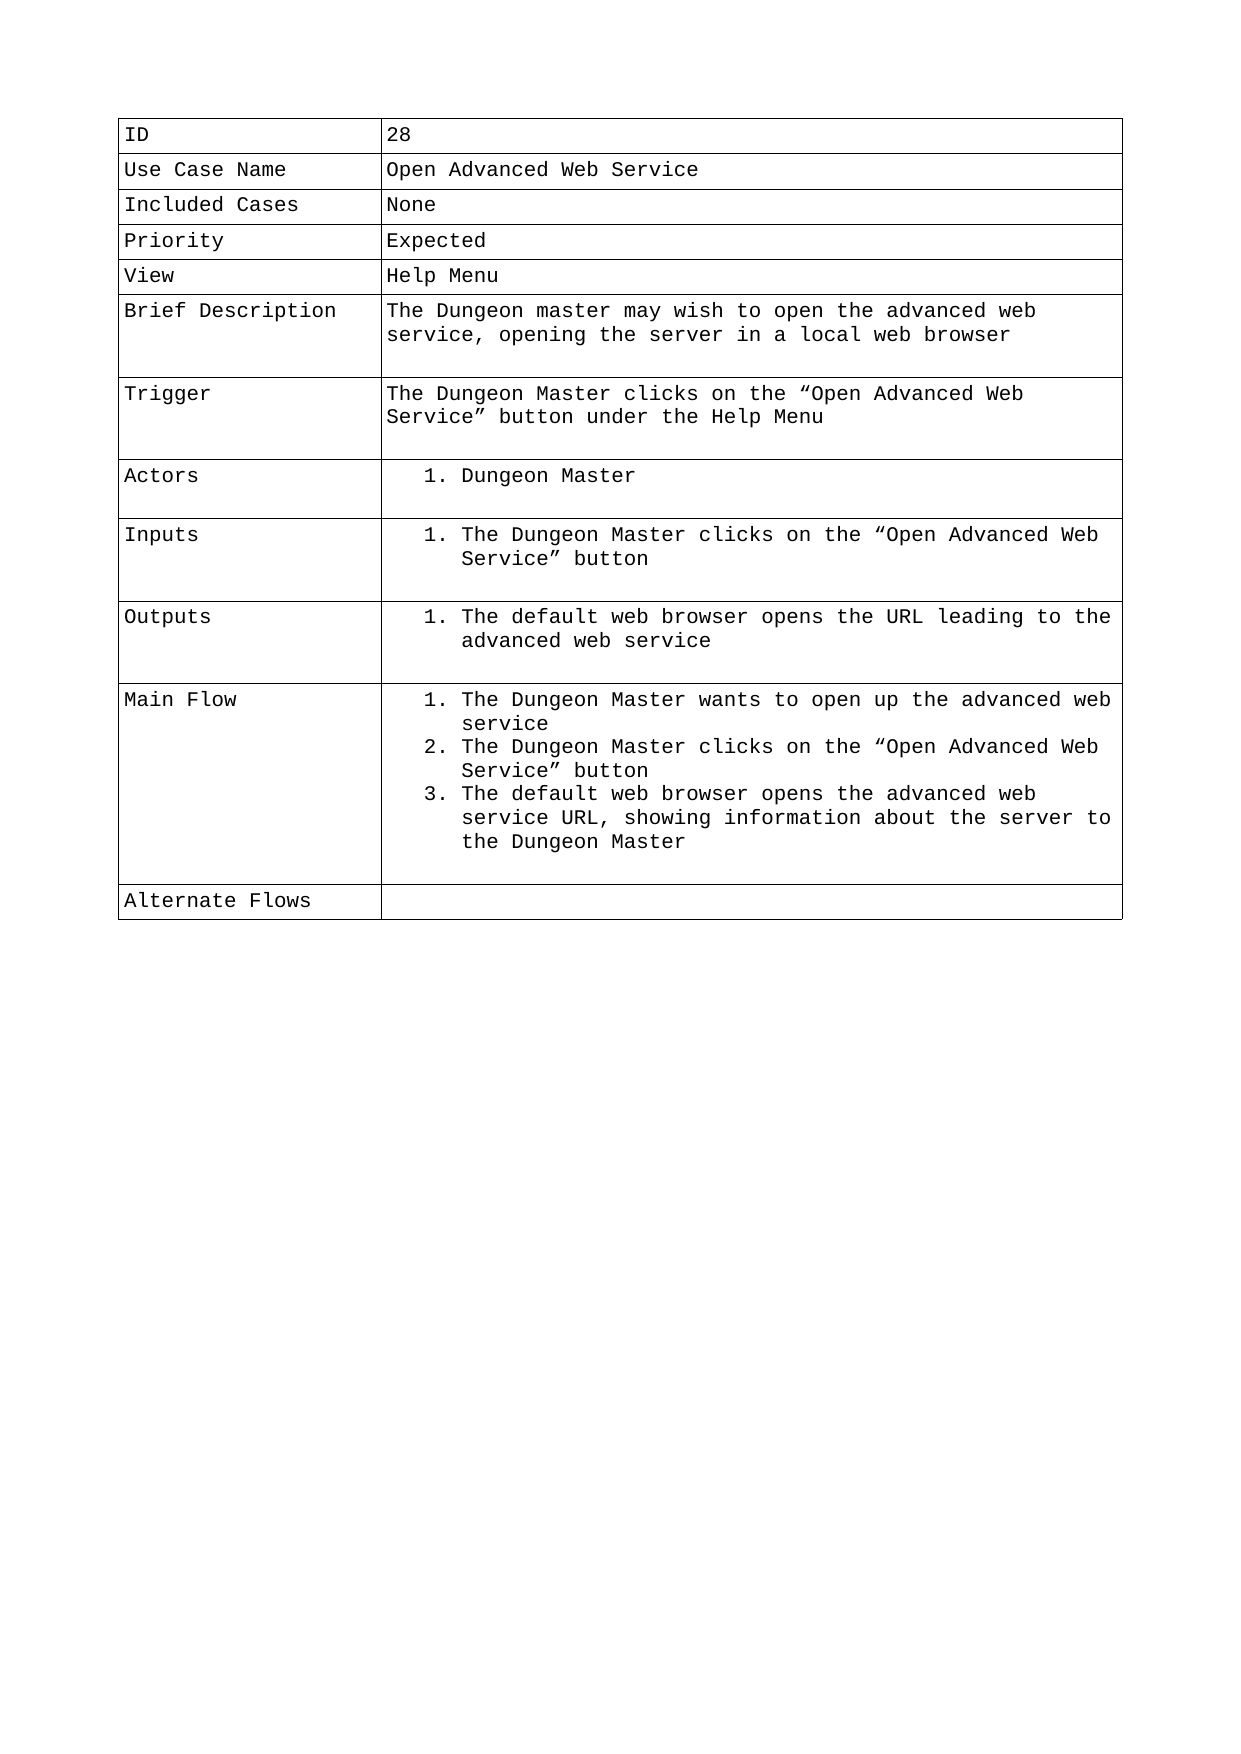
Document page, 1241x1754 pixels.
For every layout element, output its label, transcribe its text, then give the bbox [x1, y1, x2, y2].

table_cell Open Advanced Web Service [382, 154, 1122, 188]
table_cell Alternate Flows [119, 885, 381, 919]
table_cell Trigger [119, 378, 381, 459]
table_cell Inputs [119, 519, 381, 601]
table_cell Outputs [119, 602, 381, 683]
table_cell The Dungeon master may wish to open the advanced web service, opening the server in a local web browser [382, 295, 1122, 377]
table_cell Included Cases [119, 190, 381, 224]
table_cell Brief Description [119, 295, 381, 377]
table_cell Priority [119, 225, 381, 259]
table_cell The default web browser opens the URL leading to the advanced web service [382, 602, 1122, 683]
table_cell The Dungeon Master clicks on the “Open Advanced Web Service” button under the Help Menu [382, 378, 1122, 459]
table_cell Use Case Name [119, 154, 381, 188]
table_header ID [119, 119, 381, 153]
table_cell Expected [382, 225, 1122, 259]
table_header 28 [382, 119, 1122, 153]
table_cell Help Menu [382, 260, 1122, 294]
table_cell View [119, 260, 381, 294]
table_cell [382, 885, 1122, 919]
table_cell 1. Dungeon Master [382, 460, 1122, 518]
table_cell None [382, 190, 1122, 224]
table_cell The Dungeon Master clicks on the “Open Advanced Web Service” button [382, 519, 1122, 601]
table_cell Actors [119, 460, 381, 518]
table_cell Main Flow [119, 684, 381, 884]
table_cell The Dungeon Master wants to open up the advanced web service The Dungeon Master clicks on the “Open Advanced Web Service” button The default web browser opens the advanced web service URL, showing information about the server to the Dungeon Master [382, 684, 1122, 884]
